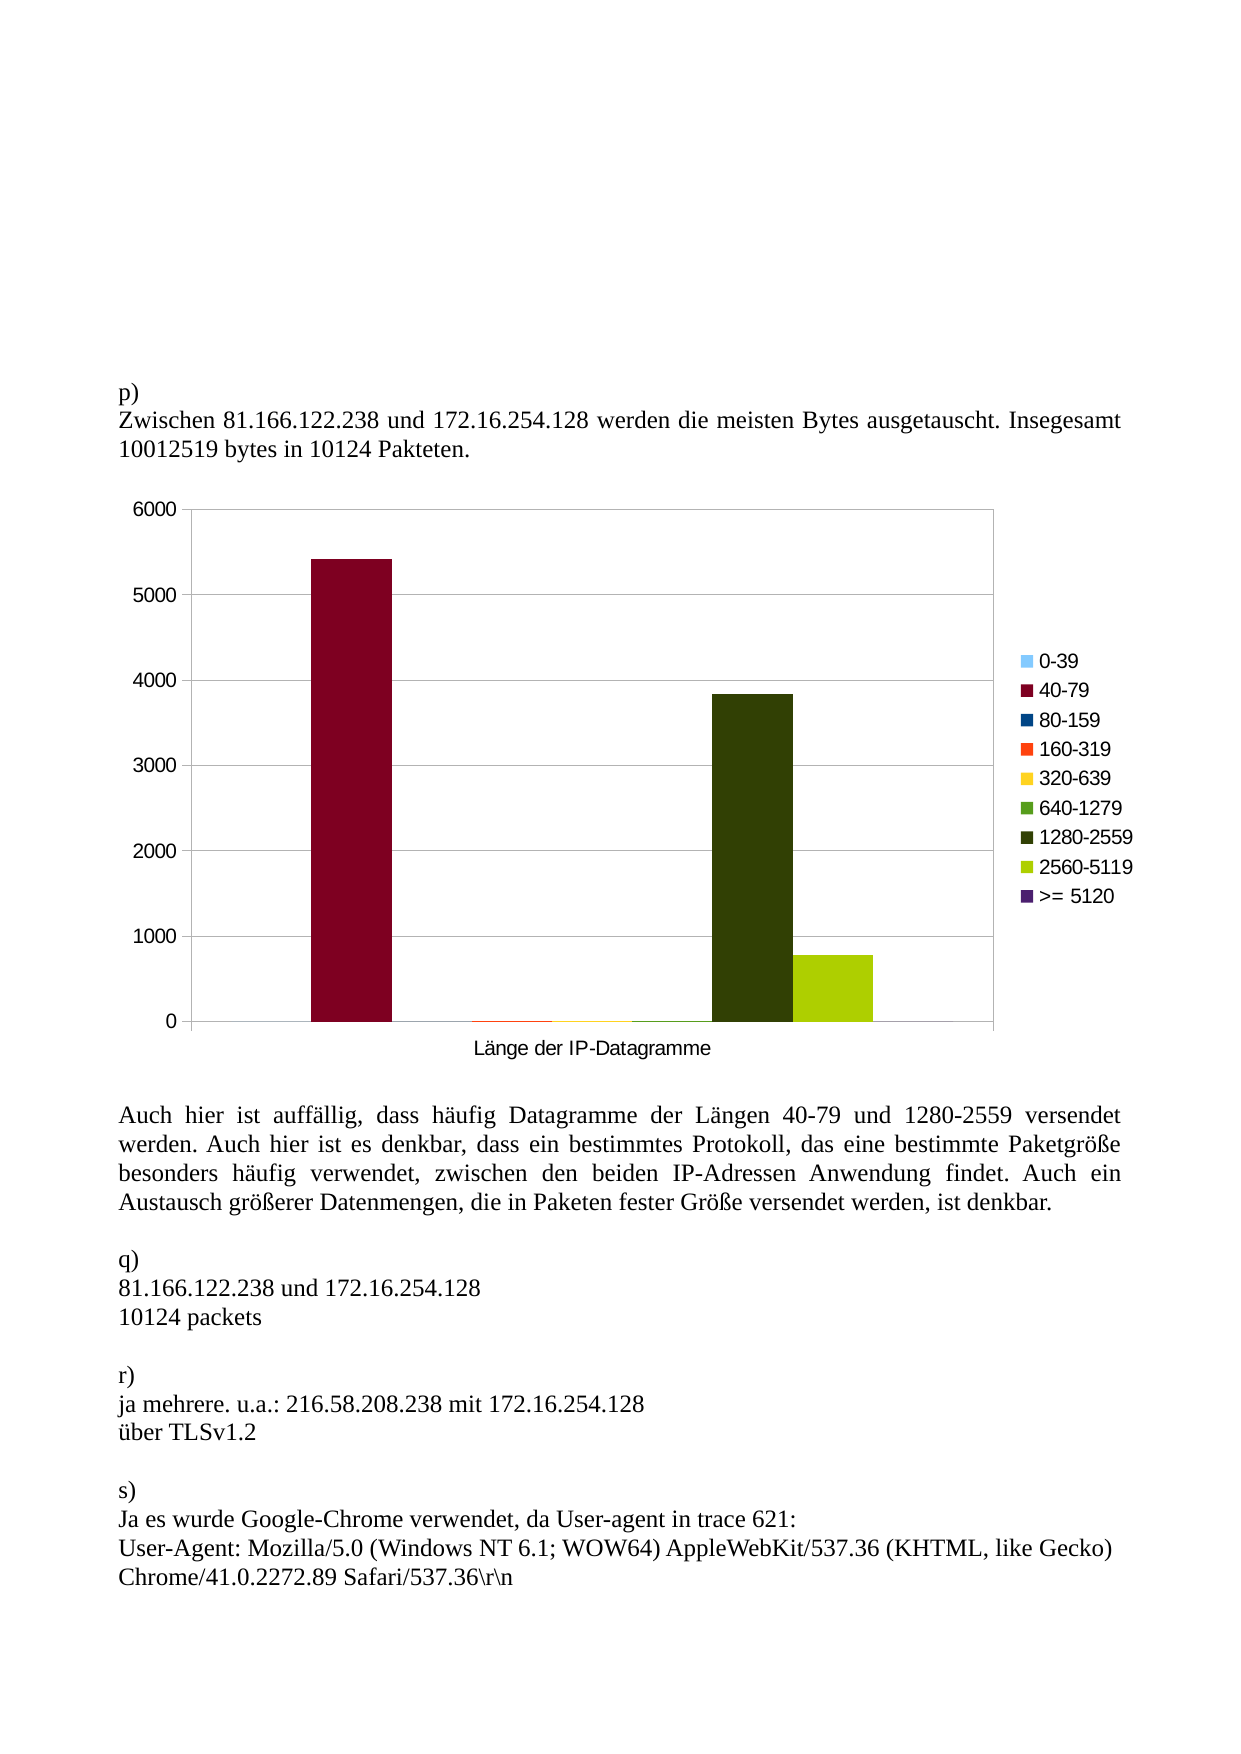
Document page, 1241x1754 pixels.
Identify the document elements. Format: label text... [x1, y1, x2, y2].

text s) [118, 1476, 1122, 1504]
text ja mehrere. u.a.: 216.58.208.238 mit 172.16.254.128 [118, 1389, 1122, 1417]
text 81.166.122.238 und 172.16.254.128 [118, 1273, 1122, 1302]
text r) [118, 1360, 1122, 1389]
text Ja es wurde Google-Chrome verwendet, da User-agent in trace 621: [118, 1504, 1122, 1533]
text Zwischen 81.166.122.238 und 172.16.254.128 werden die meisten Bytes ausgetauscht. Insegesamt 10012519 bytes in 10124 Pakteten. [118, 406, 1122, 463]
text über TLSv1.2 [118, 1417, 1122, 1446]
text User-Agent: Mozilla/5.0 (Windows NT 6.1; WOW64) AppleWebKit/537.36 (KHTML, like Gecko) Chrome/41.0.2272.89 Safari/537.36\r\n [118, 1533, 1122, 1591]
text q) [118, 1244, 1122, 1273]
text 10124 packets [118, 1302, 1122, 1330]
text p) [118, 377, 1122, 406]
text Auch hier ist auffällig, dass häufig Datagramme der Längen 40-79 und 1280-2559 versendet werden. Auch hier ist es denkbar, dass ein bestimmtes Protokoll, das eine bestimmte Paketgröße besonders häufig verwendet, zwischen den beiden IP-Adressen Anwendung findet. Auch ein Austausch größerer Datenmengen, die in Paketen fester Größe versendet werden, ist denkbar. [118, 1100, 1122, 1215]
